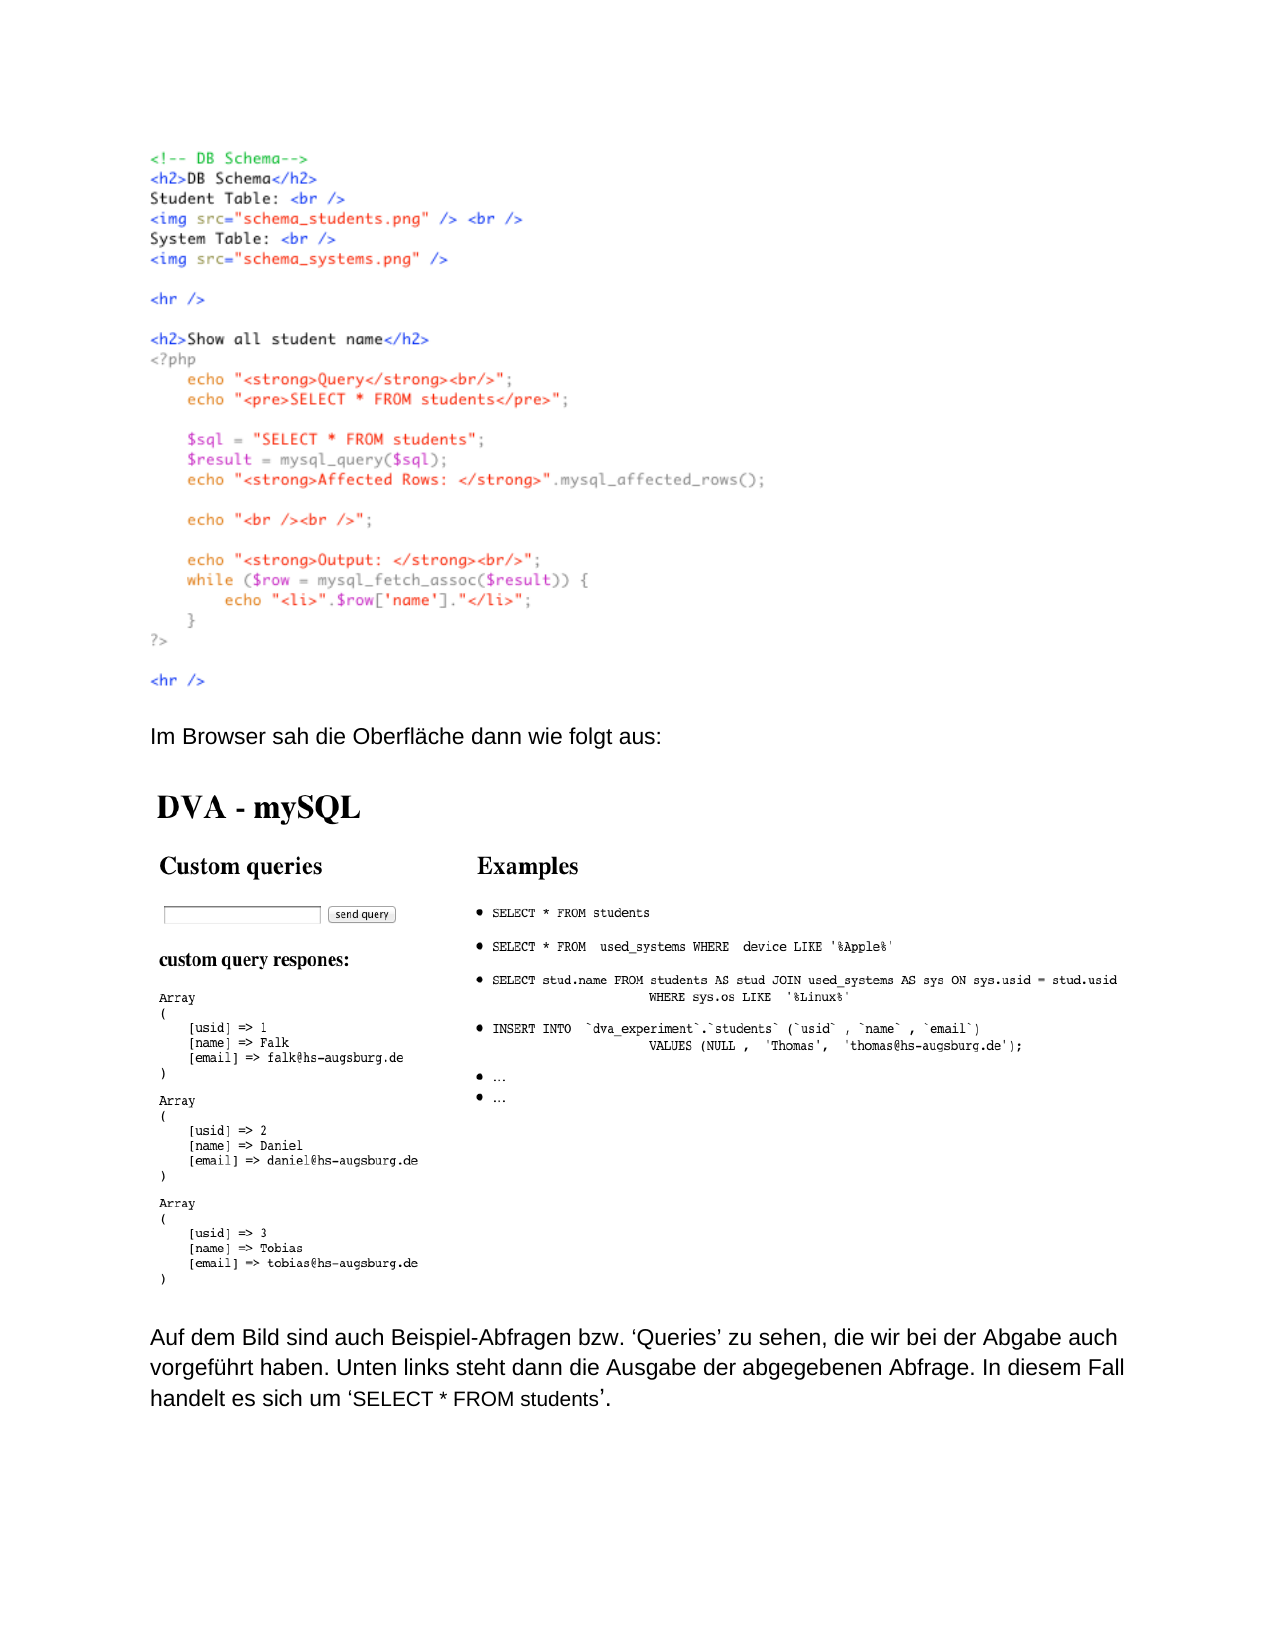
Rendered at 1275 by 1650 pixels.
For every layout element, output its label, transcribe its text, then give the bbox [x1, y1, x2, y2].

text Um eine zweite Browser-bezogene Möglichkeit zu haben um die Daten anzupassen, wurde eine PHP-Seite geschrieben, über die das Ändern der Datenbank möglich ist. Diese ist auf der folgenden Seite abgebildet: [788, 150, 1125, 691]
text Im Browser sah die Oberfläche dann wie folgt aus: [150, 724, 1125, 749]
text Auf dem Bild sind auch Beispiel-Abfragen bzw. ‘Queries’ zu sehen, die wir bei der Abgabe auch vorgeführt haben. Unten links steht dann die Ausgabe der abgegebenen Abfrage. In diesem Fall handelt es sich um ‘SELECT * FROM students’. [150, 1325, 1125, 1412]
picture [150, 150, 788, 691]
picture [150, 782, 1125, 1292]
